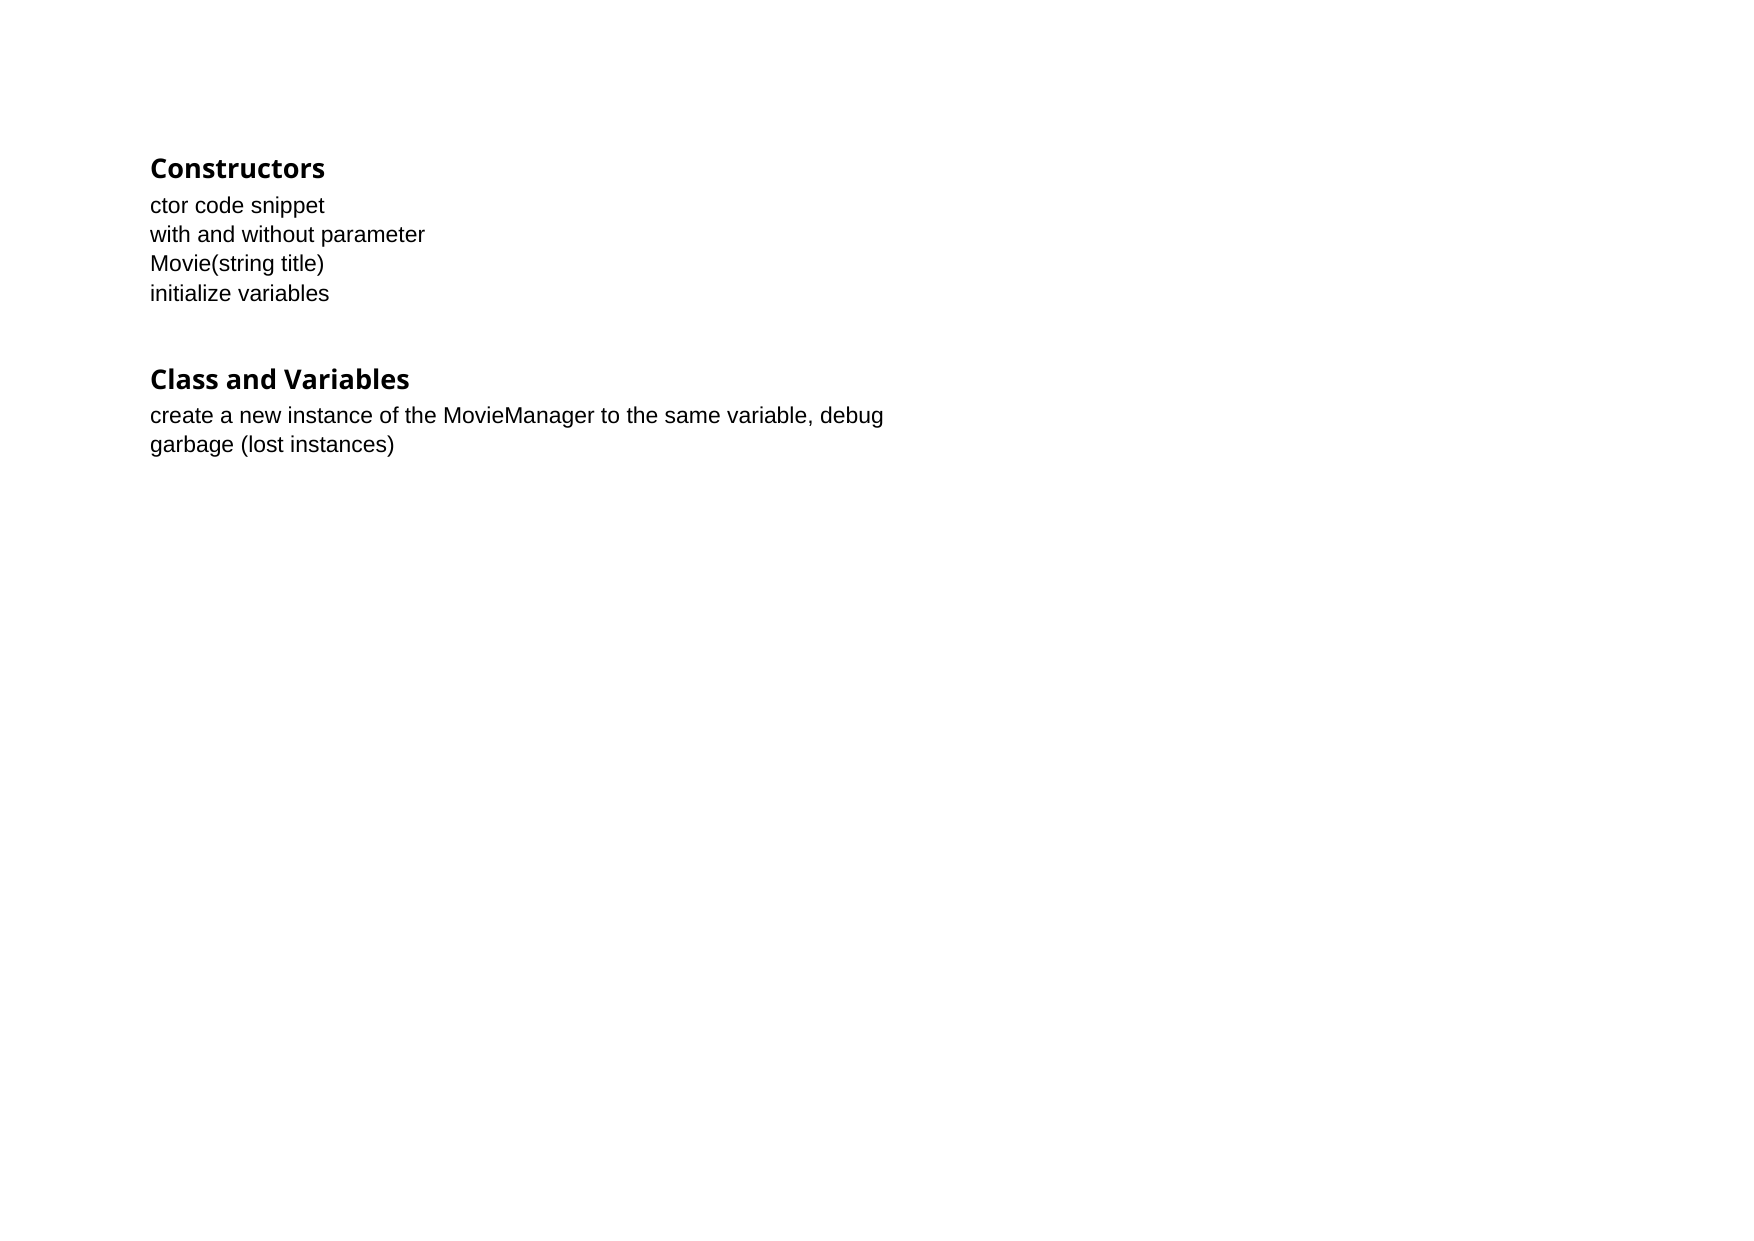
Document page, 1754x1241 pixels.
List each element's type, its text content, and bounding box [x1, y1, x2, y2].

text ctor code snippet [150, 192, 1604, 218]
text with and without parameter [150, 222, 1604, 247]
text create a new instance of the MovieManager to the same variable, debug [150, 402, 1604, 428]
subtitle Class and Variables [150, 360, 1604, 397]
text garbage (lost instances) [150, 432, 1604, 457]
text Movie(string title) [150, 251, 1604, 277]
subtitle Constructors [150, 150, 1604, 187]
text initialize variables [150, 281, 1604, 306]
